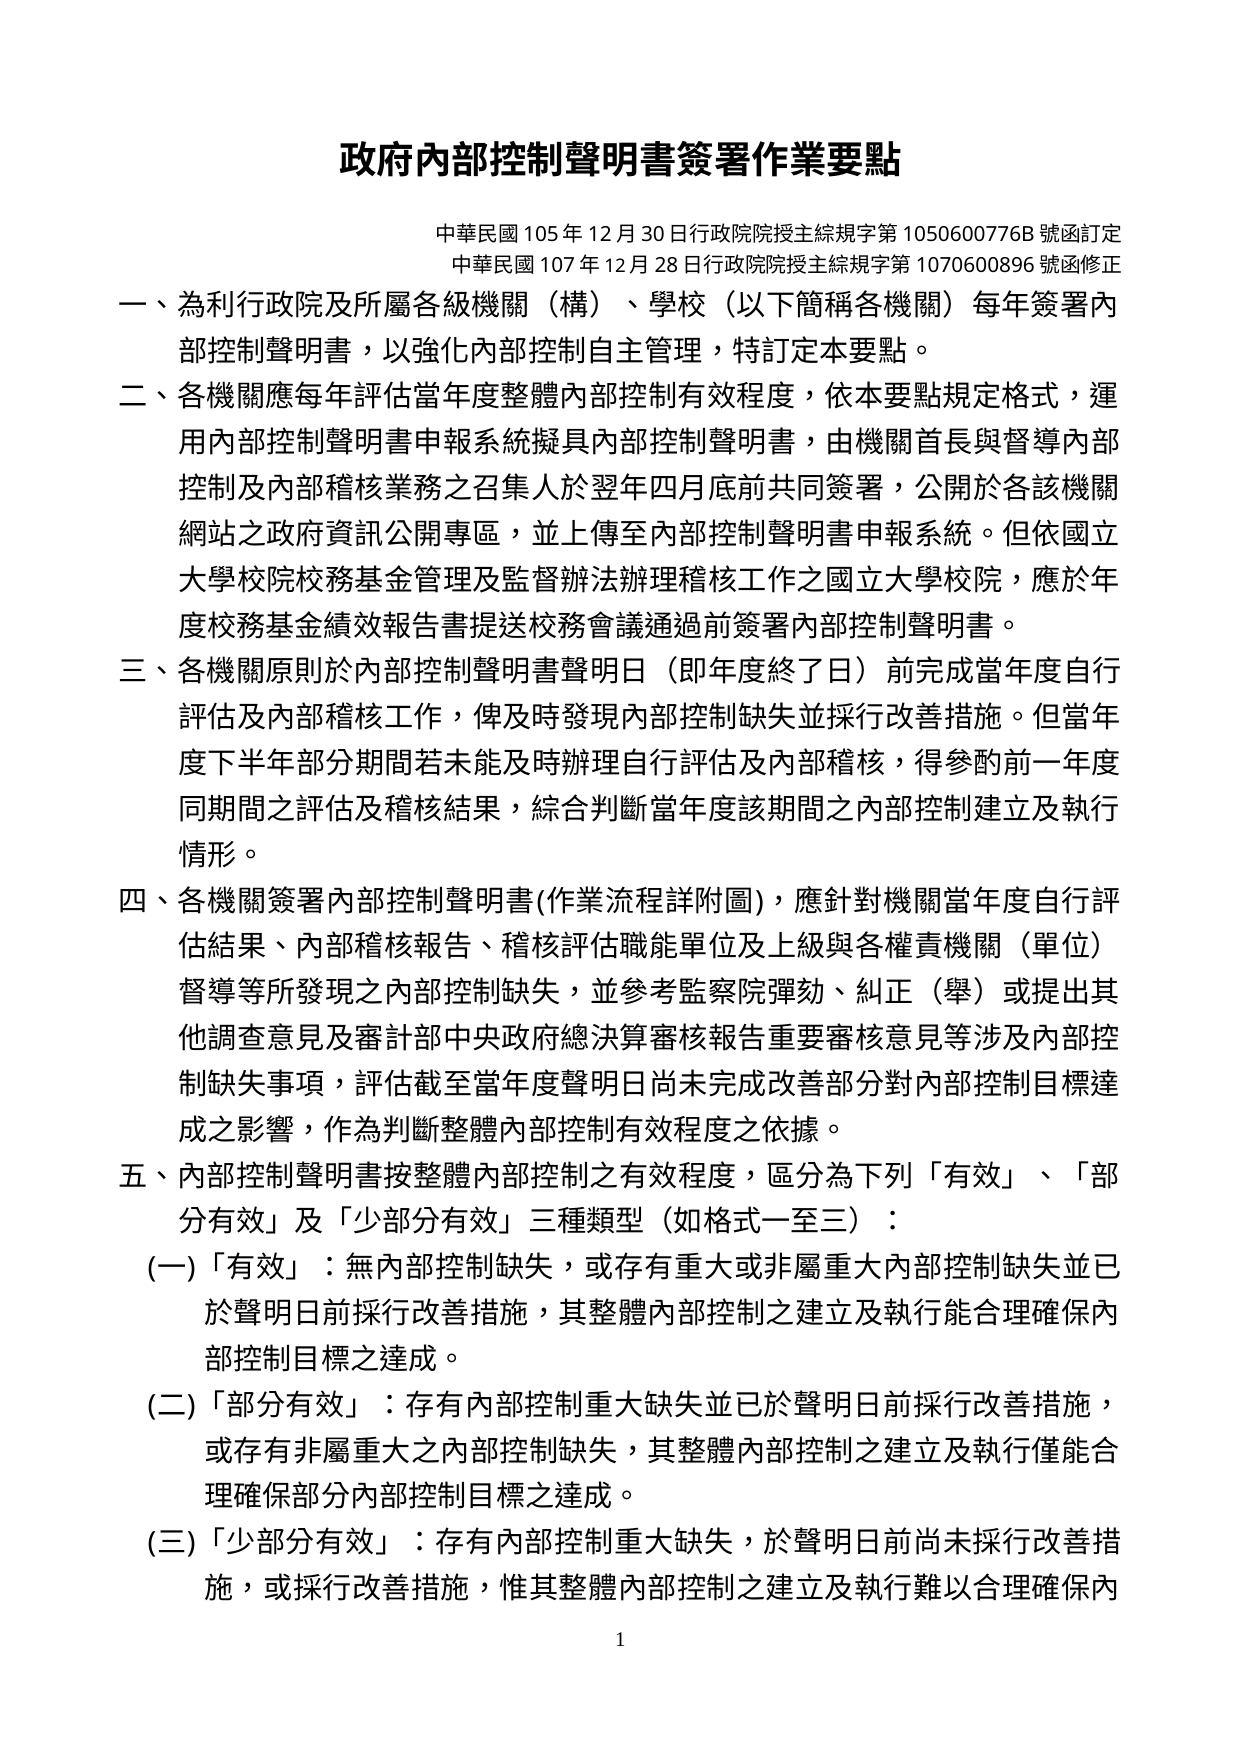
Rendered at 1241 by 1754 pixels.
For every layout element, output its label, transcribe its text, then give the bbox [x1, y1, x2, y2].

text 五、內部控制聲明書按整體內部控制之有效程度，區分為下列「有效」、「部分有效」及「少部分有效」三種類型（如格式一至三）： [118, 1149, 1122, 1241]
text 中華民國107年12月28日行政院院授主綜規字第1070600896號函修正 [118, 247, 1122, 278]
text 四、各機關簽署內部控制聲明書(作業流程詳附圖)，應針對機關當年度自行評估結果、內部稽核報告、稽核評估職能單位及上級與各權責機關（單位）督導等所發現之內部控制缺失，並參考監察院彈劾、糾正（舉）或提出其他調查意見及審計部中央政府總決算審核報告重要審核意見等涉及內部控制缺失事項，評估截至當年度聲明日尚未完成改善部分對內部控制目標達成之影響，作為判斷整體內部控制有效程度之依據。 [118, 874, 1122, 1149]
text 政府內部控制聲明書簽署作業要點 [118, 131, 1122, 185]
text (一)「有效」：無內部控制缺失，或存有重大或非屬重大內部控制缺失並已於聲明日前採行改善措施，其整體內部控制之建立及執行能合理確保內部控制目標之達成。 [147, 1241, 1122, 1378]
text 中華民國105年12月30日行政院院授主綜規字第1050600776B號函訂定 [118, 216, 1122, 247]
text (三)「少部分有效」：存有內部控制重大缺失，於聲明日前尚未採行改善措施，或採行改善措施，惟其整體內部控制之建立及執行難以合理確保內 [147, 1516, 1122, 1608]
text 三、各機關原則於內部控制聲明書聲明日（即年度終了日）前完成當年度自行評估及內部稽核工作，俾及時發現內部控制缺失並採行改善措施。但當年度下半年部分期間若未能及時辦理自行評估及內部稽核，得參酌前一年度同期間之評估及稽核結果，綜合判斷當年度該期間之內部控制建立及執行情形。 [118, 645, 1122, 874]
text 二、各機關應每年評估當年度整體內部控制有效程度，依本要點規定格式，運用內部控制聲明書申報系統擬具內部控制聲明書，由機關首長與督導內部控制及內部稽核業務之召集人於翌年四月底前共同簽署，公開於各該機關網站之政府資訊公開專區，並上傳至內部控制聲明書申報系統。但依國立大學校院校務基金管理及監督辦法辦理稽核工作之國立大學校院，應於年度校務基金績效報告書提送校務會議通過前簽署內部控制聲明書。 [118, 370, 1122, 645]
text 一、為利行政院及所屬各級機關（構）、學校（以下簡稱各機關）每年簽署內部控制聲明書，以強化內部控制自主管理，特訂定本要點。 [118, 278, 1122, 370]
text (二)「部分有效」：存有內部控制重大缺失並已於聲明日前採行改善措施，或存有非屬重大之內部控制缺失，其整體內部控制之建立及執行僅能合理確保部分內部控制目標之達成。 [147, 1378, 1122, 1516]
